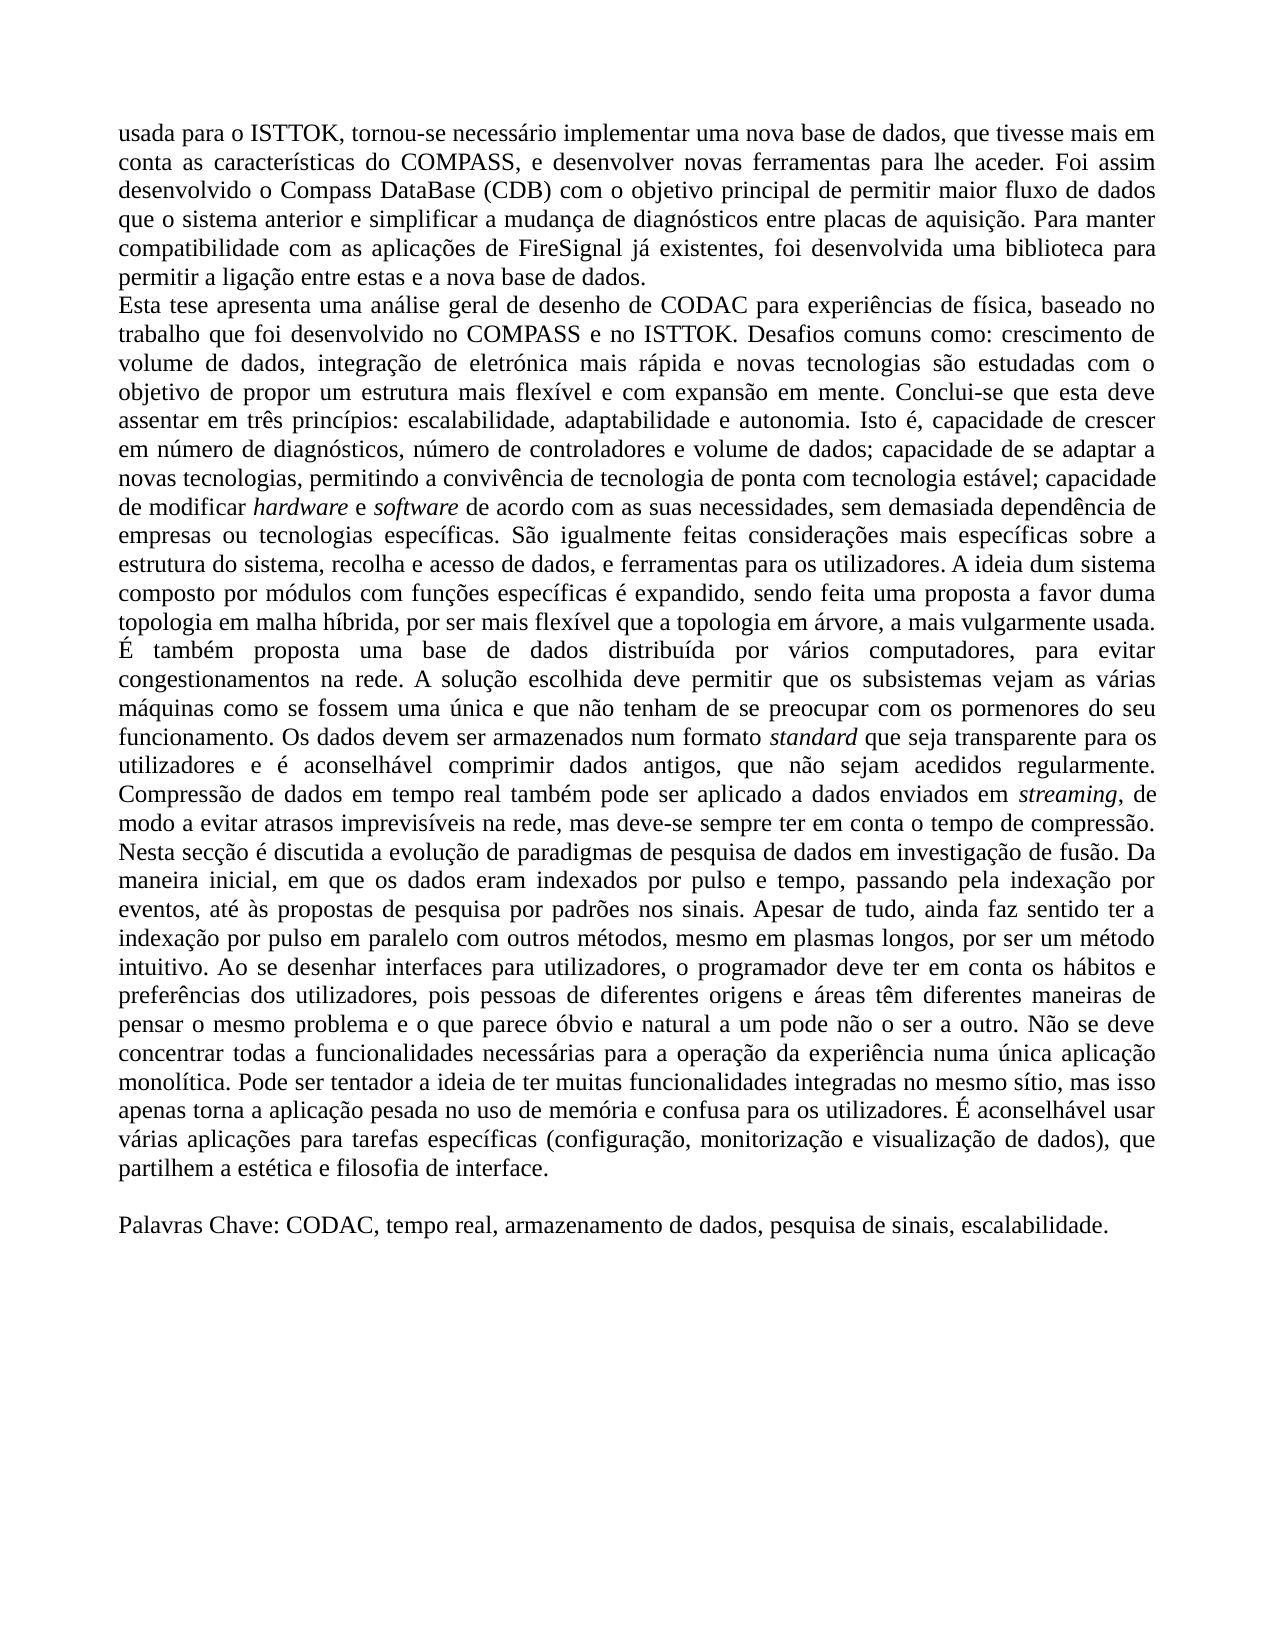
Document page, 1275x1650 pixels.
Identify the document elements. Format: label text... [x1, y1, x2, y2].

text Palavras Chave: CODAC, tempo real, armazenamento de dados, pesquisa de sinais, escalabilidade. [118, 1211, 1157, 1239]
text usada para o ISTTOK, tornou-se necessário implementar uma nova base de dados, que tivesse mais em conta as características do COMPASS, e desenvolver novas ferramentas para lhe aceder. Foi assim desenvolvido o Compass DataBase (CDB) com o objetivo principal de permitir maior fluxo de dados que o sistema anterior e simplificar a mudança de diagnósticos entre placas de aquisição. Para manter compatibilidade com as aplicações de FireSignal já existentes, foi desenvolvida uma biblioteca para permitir a ligação entre estas e a nova base de dados. [118, 118, 1157, 291]
text Esta tese apresenta uma análise geral de desenho de CODAC para experiências de física, baseado no trabalho que foi desenvolvido no COMPASS e no ISTTOK. Desafios comuns como: crescimento de volume de dados, integração de eletrónica mais rápida e novas tecnologias são estudadas com o objetivo de propor um estrutura mais flexível e com expansão em mente. Conclui-se que esta deve assentar em três princípios: escalabilidade, adaptabilidade e autonomia. Isto é, capacidade de crescer em número de diagnósticos, número de controladores e volume de dados; capacidade de se adaptar a novas tecnologias, permitindo a convivência de tecnologia de ponta com tecnologia estável; capacidade de modificar hardware e software de acordo com as suas necessidades, sem demasiada dependência de empresas ou tecnologias específicas. São igualmente feitas considerações mais específicas sobre a estrutura do sistema, recolha e acesso de dados, e ferramentas para os utilizadores. A ideia dum sistema composto por módulos com funções específicas é expandido, sendo feita uma proposta a favor duma topologia em malha híbrida, por ser mais flexível que a topologia em árvore, a mais vulgarmente usada. É também proposta uma base de dados distribuída por vários computadores, para evitar congestionamentos na rede. A solução escolhida deve permitir que os subsistemas vejam as várias máquinas como se fossem uma única e que não tenham de se preocupar com os pormenores do seu funcionamento. Os dados devem ser armazenados num formato standard que seja transparente para os utilizadores e é aconselhável comprimir dados antigos, que não sejam acedidos regularmente. Compressão de dados em tempo real também pode ser aplicado a dados enviados em streaming, de modo a evitar atrasos imprevisíveis na rede, mas deve-se sempre ter em conta o tempo de compressão. Nesta secção é discutida a evolução de paradigmas de pesquisa de dados em investigação de fusão. Da maneira inicial, em que os dados eram indexados por pulso e tempo, passando pela indexação por eventos, até às propostas de pesquisa por padrões nos sinais. Apesar de tudo, ainda faz sentido ter a indexação por pulso em paralelo com outros métodos, mesmo em plasmas longos, por ser um método intuitivo. Ao se desenhar interfaces para utilizadores, o programador deve ter em conta os hábitos e preferências dos utilizadores, pois pessoas de diferentes origens e áreas têm diferentes maneiras de pensar o mesmo problema e o que parece óbvio e natural a um pode não o ser a outro. Não se deve concentrar todas a funcionalidades necessárias para a operação da experiência numa única aplicação monolítica. Pode ser tentador a ideia de ter muitas funcionalidades integradas no mesmo sítio, mas isso apenas torna a aplicação pesada no uso de memória e confusa para os utilizadores. É aconselhável usar várias aplicações para tarefas específicas (configuração, monitorização e visualização de dados), que partilhem a estética e filosofia de interface. [118, 291, 1157, 1182]
